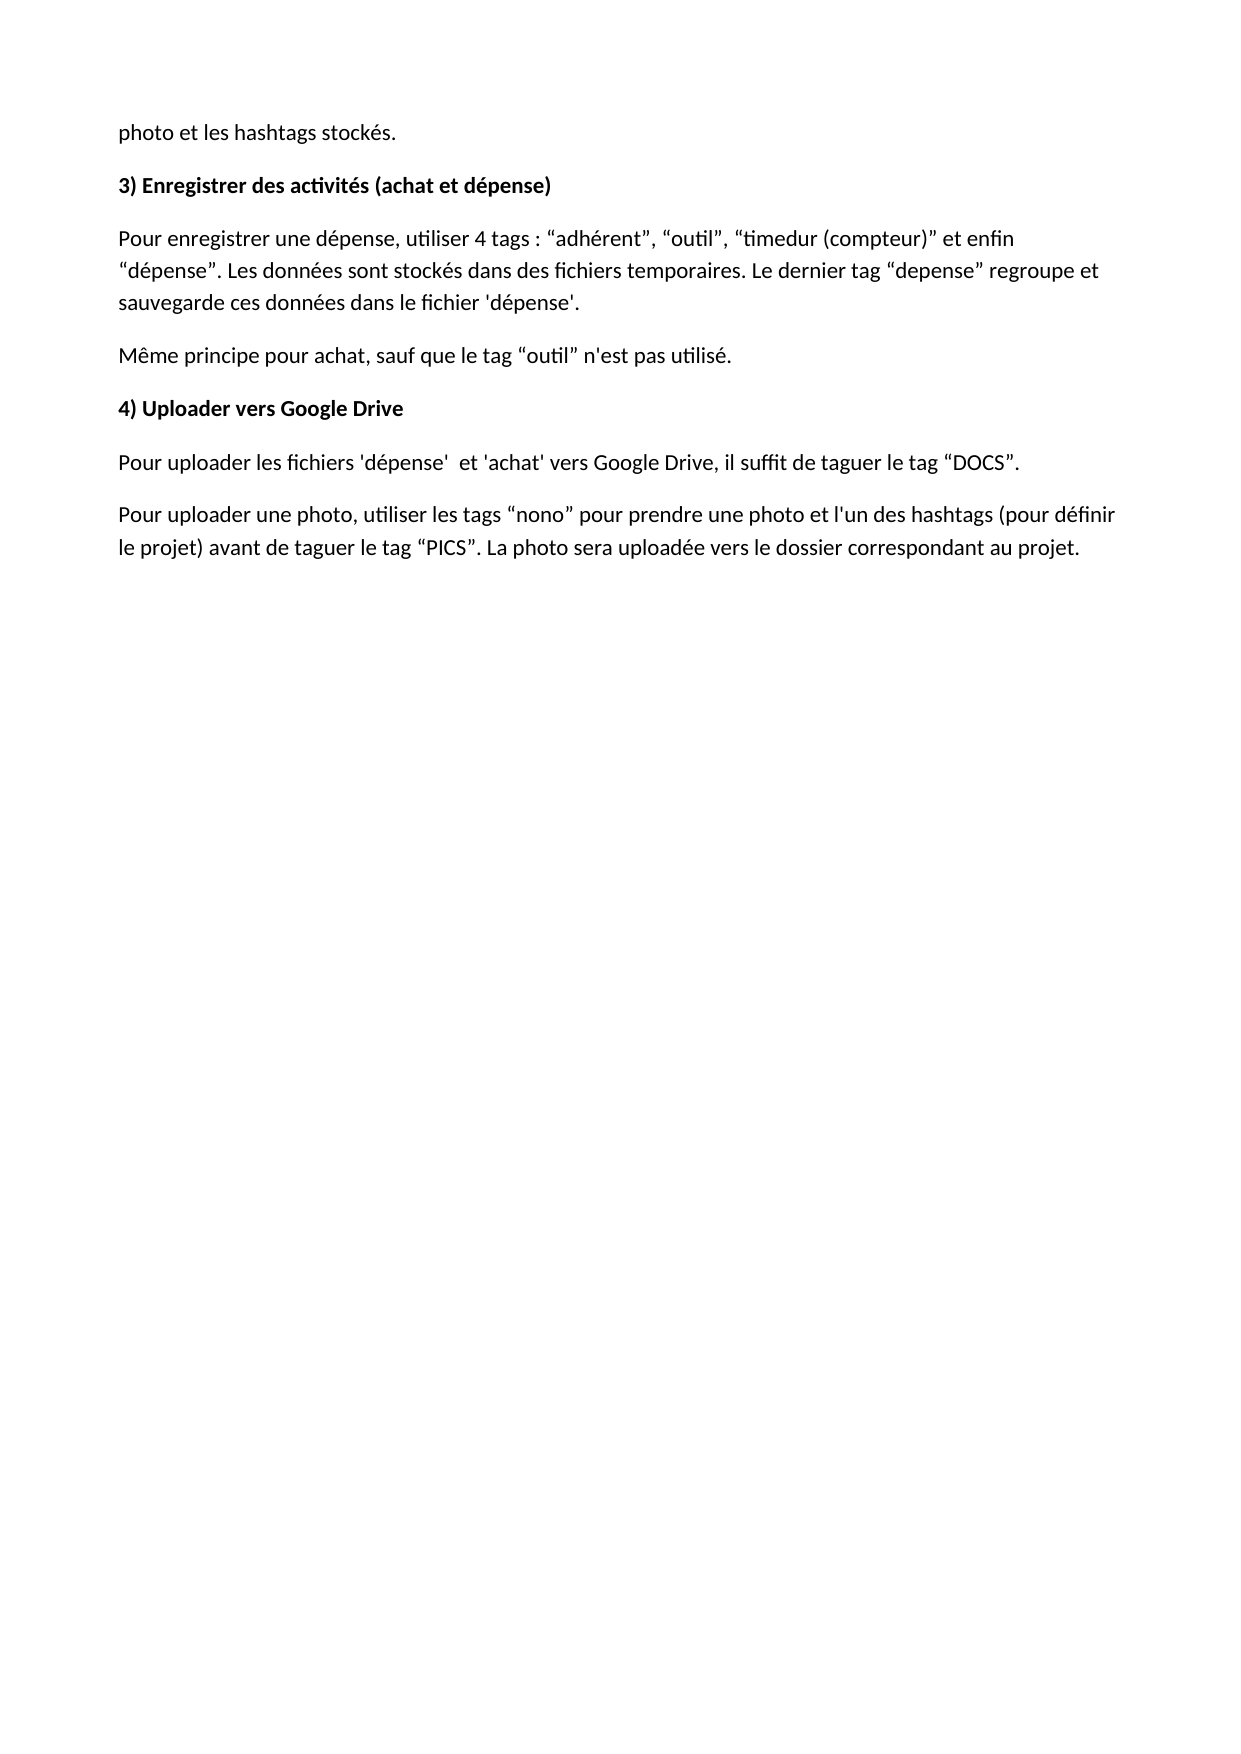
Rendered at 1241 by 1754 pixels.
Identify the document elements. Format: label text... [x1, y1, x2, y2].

text Pour uploader une photo, utiliser les tags “nono” pour prendre une photo et l'un des hashtags (pour définir le projet) avant de taguer le tag “PICS”. La photo sera uploadée vers le dossier correspondant au projet. [118, 501, 1122, 561]
text Même principe pour achat, sauf que le tag “outil” n'est pas utilisé. [118, 342, 1122, 369]
text Pour enregistrer une dépense, utiliser 4 tags : “adhérent”, “outil”, “timedur (compteur)” et enfin “dépense”. Les données sont stockés dans des fichiers temporaires. Le dernier tag “depense” regroupe et sauvegarde ces données dans le fichier 'dépense'. [118, 224, 1122, 317]
text 4) Uploader vers Google Drive [118, 394, 1122, 423]
text 3) Enregistrer des activités (achat et dépense) [118, 171, 1122, 199]
text photo et les hashtags stockés. [118, 118, 1122, 146]
text Pour uploader les fichiers 'dépense' et 'achat' vers Google Drive, il suffit de taguer le tag “DOCS”. [118, 448, 1122, 476]
